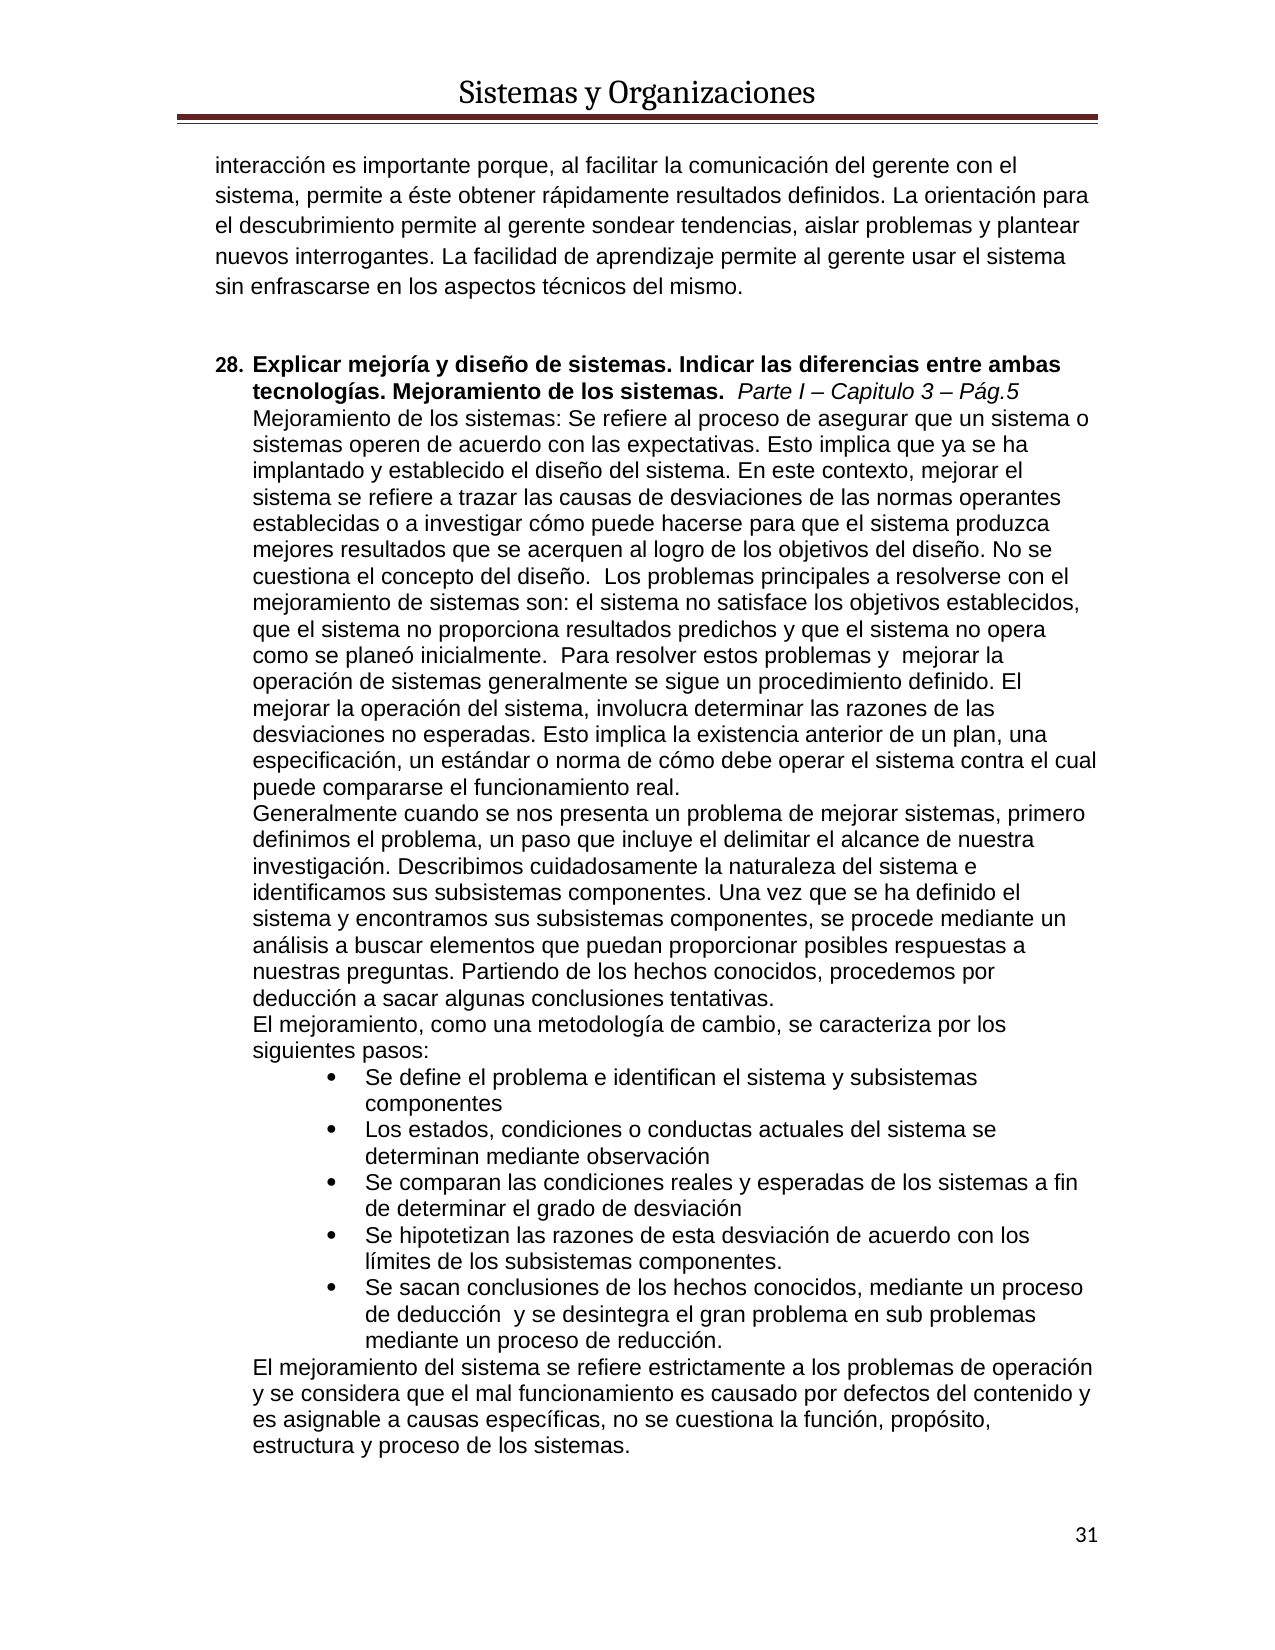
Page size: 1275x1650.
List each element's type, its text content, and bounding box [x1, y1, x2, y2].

list Se hipotetizan las razones de esta desviación de acuerdo con los límites de los subsistemas componentes. [327, 1222, 1098, 1274]
list Se sacan conclusiones de los hechos conocidos, mediante un proceso de deducción y se desintegra el gran problema en sub problemas mediante un proceso de reducción. [327, 1274, 1098, 1353]
list Se define el problema e identifican el sistema y subsistemas componentes [327, 1063, 1098, 1116]
list Generalmente cuando se nos presenta un problema de mejorar sistemas, primero definimos el problema, un paso que incluye el delimitar el alcance de nuestra investigación. Describimos cuidadosamente la naturaleza del sistema e identificamos sus subsistemas componentes. Una vez que se ha definido el sistema y encontramos sus subsistemas componentes, se procede mediante un análisis a buscar elementos que puedan proporcionar posibles respuestas a nuestras preguntas. Partiendo de los hechos conocidos, procedemos por deducción a sacar algunas conclusiones tentativas. [252, 800, 1098, 1011]
list Explicar mejoría y diseño de sistemas. Indicar las diferencias entre ambas tecnologías. Mejoramiento de los sistemas. Parte I – Capitulo 3 – Pág.5 [215, 350, 1098, 405]
list Se comparan las condiciones reales y esperadas de los sistemas a fin de determinar el grado de desviación [327, 1169, 1098, 1222]
text interacción es importante porque, al facilitar la comunicación del gerente con el sistema, permite a éste obtener rápidamente resultados definidos. La orientación para el descubrimiento permite al gerente sondear tendencias, aislar problemas y plantear nuevos interrogantes. La facilidad de aprendizaje permite al gerente usar el sistema sin enfrascarse en los aspectos técnicos del mismo. [215, 152, 1098, 299]
list Los estados, condiciones o conductas actuales del sistema se determinan mediante observación [327, 1116, 1098, 1169]
list El mejoramiento, como una metodología de cambio, se caracteriza por los siguientes pasos: [252, 1011, 1098, 1063]
list El mejoramiento del sistema se refiere estrictamente a los problemas de operación y se considera que el mal funcionamiento es causado por defectos del contenido y es asignable a causas específicas, no se cuestiona la función, propósito, estructura y proceso de los sistemas. [252, 1353, 1098, 1459]
list Mejoramiento de los sistemas: Se refiere al proceso de asegurar que un sistema o sistemas operen de acuerdo con las expectativas. Esto implica que ya se ha implantado y establecido el diseño del sistema. En este contexto, mejorar el sistema se refiere a trazar las causas de desviaciones de las normas operantes establecidas o a investigar cómo puede hacerse para que el sistema produzca mejores resultados que se acerquen al logro de los objetivos del diseño. No se cuestiona el concepto del diseño. Los problemas principales a resolverse con el mejoramiento de sistemas son: el sistema no satisface los objetivos establecidos, que el sistema no proporciona resultados predichos y que el sistema no opera como se planeó inicialmente. Para resolver estos problemas y mejorar la operación de sistemas generalmente se sigue un procedimiento definido. El mejorar la operación del sistema, involucra determinar las razones de las desviaciones no esperadas. Esto implica la existencia anterior de un plan, una especificación, un estándar o norma de cómo debe operar el sistema contra el cual puede compararse el funcionamiento real. [252, 405, 1098, 800]
